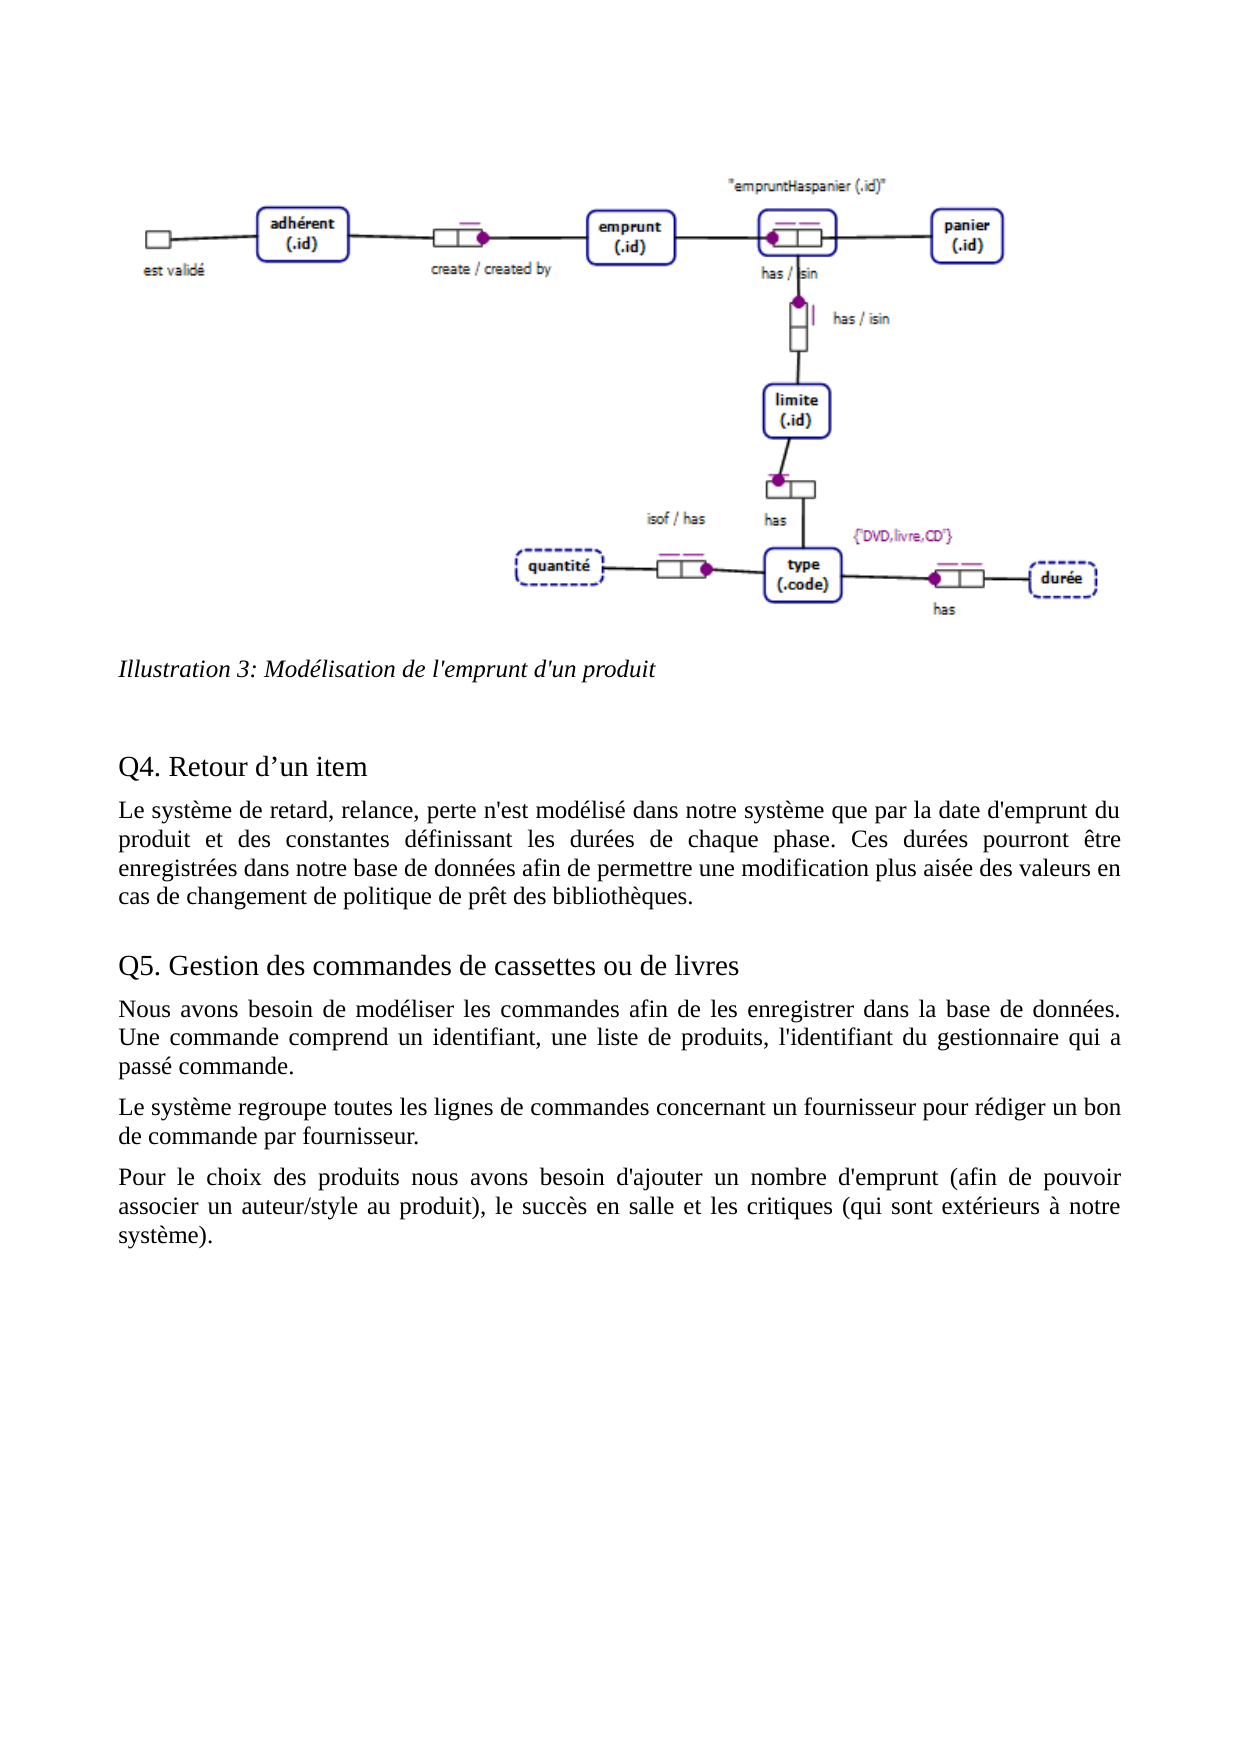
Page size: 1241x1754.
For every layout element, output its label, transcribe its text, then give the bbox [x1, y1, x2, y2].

subtitle Q4. Retour d’un item [118, 749, 1122, 783]
text Illustration 3: Modélisation de l'emprunt d'un produit [118, 131, 1122, 683]
text Le système regroupe toutes les lignes de commandes concernant un fournisseur pour rédiger un bon de commande par fournisseur. [118, 1092, 1122, 1150]
text Pour le choix des produits nous avons besoin d'ajouter un nombre d'emprunt (afin de pouvoir associer un auteur/style au produit), le succès en salle et les critiques (qui sont extérieurs à notre système). [118, 1162, 1122, 1249]
text Le système de retard, relance, perte n'est modélisé dans notre système que par la date d'emprunt du produit et des constantes définissant les durées de chaque phase. Ces durées pourront être enregistrées dans notre base de données afin de permettre une modification plus aisée des valeurs en cas de changement de politique de prêt des bibliothèques. [118, 795, 1122, 910]
text Nous avons besoin de modéliser les commandes afin de les enregistrer dans la base de données. Une commande comprend un identifiant, une liste de produits, l'identifiant du gestionnaire qui a passé commande. [118, 994, 1122, 1080]
picture [119, 118, 1121, 654]
subtitle Q5. Gestion des commandes de cassettes ou de livres [118, 948, 1122, 981]
